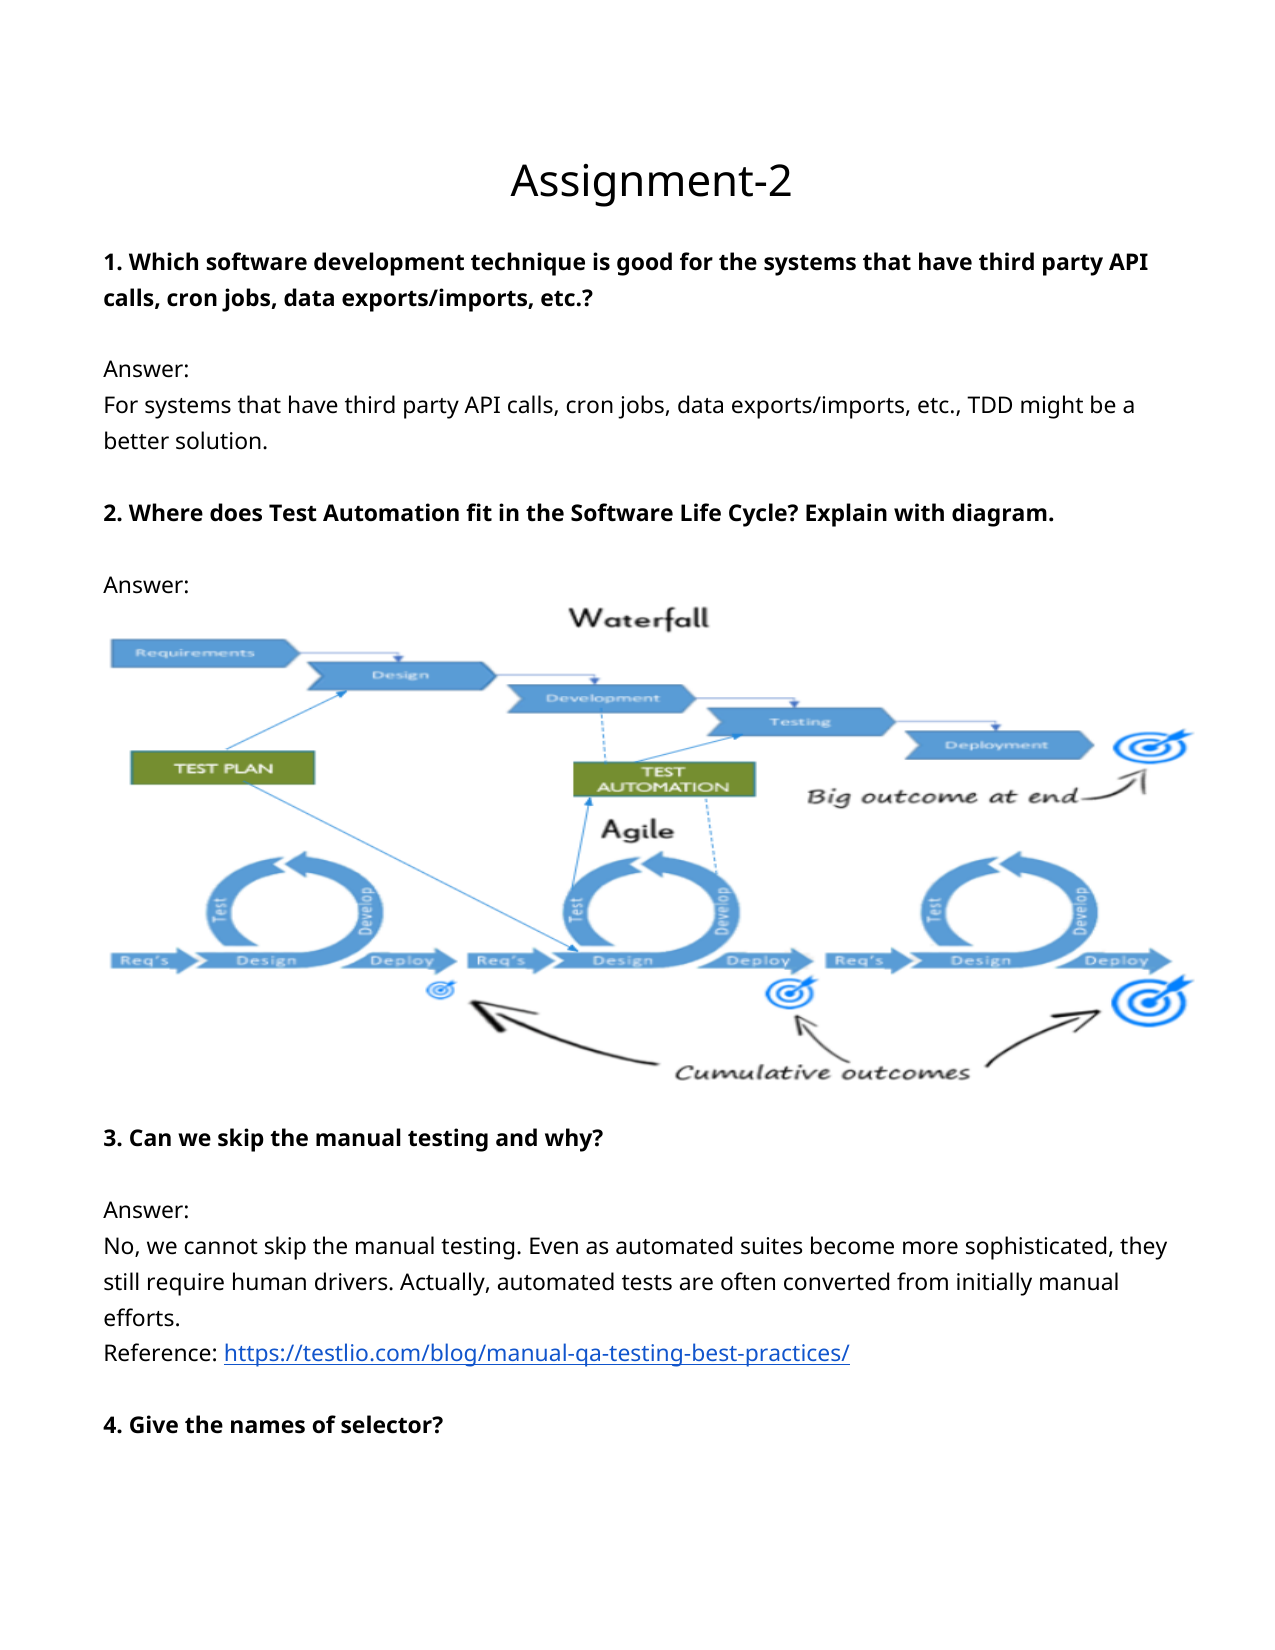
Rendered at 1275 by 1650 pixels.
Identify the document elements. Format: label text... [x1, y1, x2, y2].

title Assignment-2 [103, 150, 1200, 209]
text 1. Which software development technique is good for the systems that have third party API calls, cron jobs, data exports/imports, etc.? [103, 246, 1200, 313]
text Answer: [103, 569, 1200, 600]
text Answer: [103, 353, 1200, 384]
text 3. Can we skip the manual testing and why? [103, 1122, 1200, 1153]
text 4. Give the names of selector? [103, 1409, 1200, 1441]
text No, we cannot skip the manual testing. Even as automated suites become more sophisticated, they still require human drivers. Actually, automated tests are often converted from initially manual efforts. [103, 1229, 1200, 1333]
text Reference: https://testlio.com/blog/manual-qa-testing-best-practices/ [103, 1337, 1200, 1369]
text 2. Where does Test Automation fit in the Software Life Cycle? Explain with diagram. [103, 497, 1200, 528]
text Answer: [103, 1194, 1200, 1225]
picture [103, 605, 1200, 1082]
text For systems that have third party API calls, cron jobs, data exports/imports, etc., TDD might be a better solution. [103, 389, 1200, 456]
